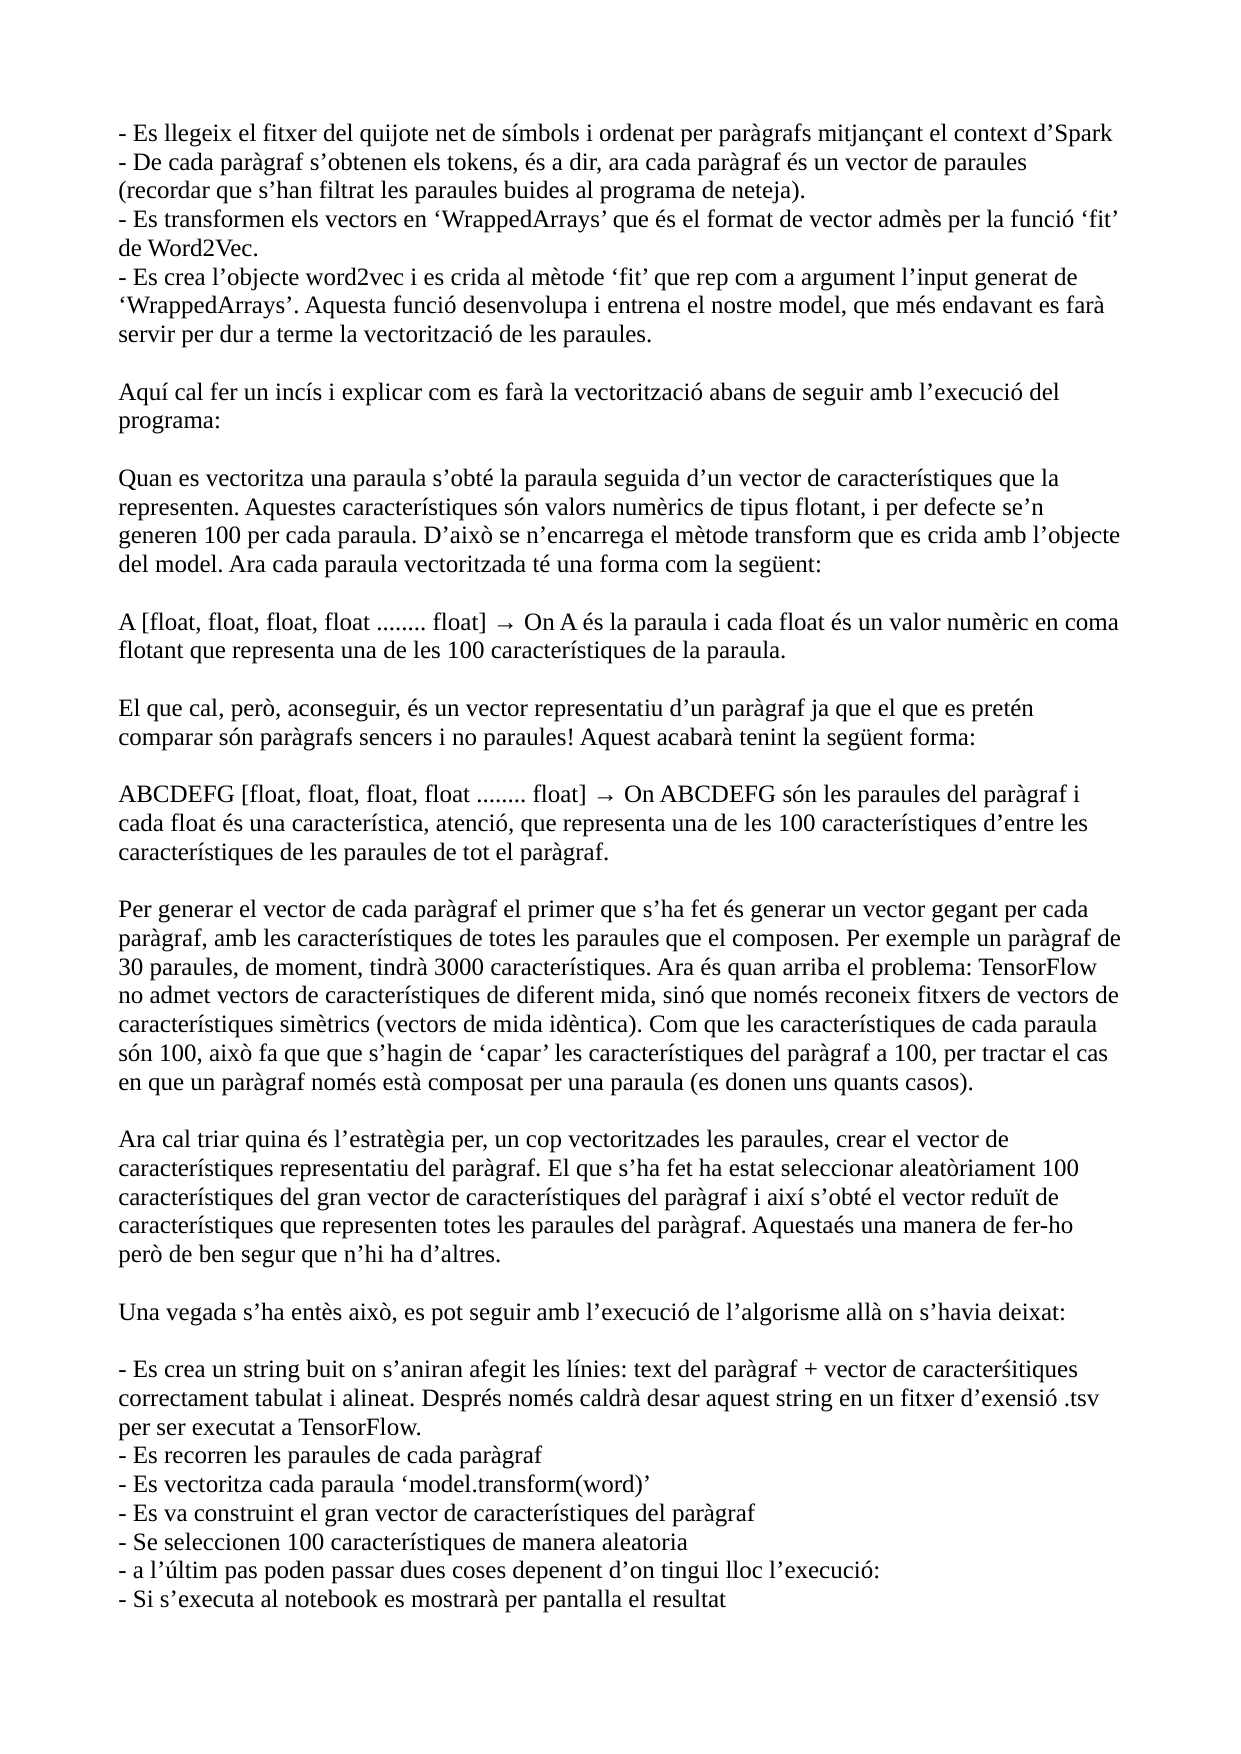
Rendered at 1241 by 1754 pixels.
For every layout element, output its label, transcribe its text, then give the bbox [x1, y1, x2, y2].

text Aquí cal fer un incís i explicar com es farà la vectorització abans de seguir amb l’execució del programa: [118, 377, 1122, 434]
text - Es llegeix el fitxer del quijote net de símbols i ordenat per paràgrafs mitjançant el context d’Spark [118, 118, 1122, 147]
text Ara cal triar quina és l’estratègia per, un cop vectoritzades les paraules, crear el vector de característiques representatiu del paràgraf. El que s’ha fet ha estat seleccionar aleatòriament 100 característiques del gran vector de característiques del paràgraf i així s’obté el vector reduït de característiques que representen totes les paraules del paràgraf. Aquestaés una manera de fer-ho però de ben segur que n’hi ha d’altres. [118, 1124, 1122, 1268]
text Quan es vectoritza una paraula s’obté la paraula seguida d’un vector de característiques que la representen. Aquestes característiques són valors numèrics de tipus flotant, i per defecte se’n generen 100 per cada paraula. D’això se n’encarrega el mètode transform que es crida amb l’objecte del model. Ara cada paraula vectoritzada té una forma com la següent: [118, 463, 1122, 578]
text El que cal, però, aconseguir, és un vector representatiu d’un paràgraf ja que el que es pretén comparar són paràgrafs sencers i no paraules! Aquest acabarà tenint la següent forma: [118, 693, 1122, 751]
text - Es va construint el gran vector de característiques del paràgraf [118, 1498, 1122, 1527]
text Per generar el vector de cada paràgraf el primer que s’ha fet és generar un vector gegant per cada paràgraf, amb les característiques de totes les paraules que el composen. Per exemple un paràgraf de 30 paraules, de moment, tindrà 3000 característiques. Ara és quan arriba el problema: TensorFlow no admet vectors de característiques de diferent mida, sinó que només reconeix fitxers de vectors de característiques simètrics (vectors de mida idèntica). Com que les característiques de cada paraula són 100, això fa que que s’hagin de ‘capar’ les característiques del paràgraf a 100, per tractar el cas en que un paràgraf només està composat per una paraula (es donen uns quants casos). [118, 894, 1122, 1096]
text - Si s’executa al notebook es mostrarà per pantalla el resultat [118, 1584, 1122, 1613]
text - Es crea l’objecte word2vec i es crida al mètode ‘fit’ que rep com a argument l’input generat de ‘WrappedArrays’. Aquesta funció desenvolupa i entrena el nostre model, que més endavant es farà servir per dur a terme la vectorització de les paraules. [118, 262, 1122, 348]
text - a l’últim pas poden passar dues coses depenent d’on tingui lloc l’execució: [118, 1556, 1122, 1584]
text - Es crea un string buit on s’aniran afegit les línies: text del paràgraf + vector de caracterśitiques correctament tabulat i alineat. Després només caldrà desar aquest string en un fitxer d’exensió .tsv per ser executat a TensorFlow. [118, 1354, 1122, 1441]
text ABCDEFG [float, float, float, float ........ float] → On ABCDEFG són les paraules del paràgraf i cada float és una característica, atenció, que representa una de les 100 característiques d’entre les característiques de les paraules de tot el paràgraf. [118, 779, 1122, 866]
text - Es recorren les paraules de cada paràgraf [118, 1441, 1122, 1469]
text - Se seleccionen 100 característiques de manera aleatoria [118, 1527, 1122, 1556]
text - Es vectoritza cada paraula ‘model.transform(word)’ [118, 1469, 1122, 1498]
text Una vegada s’ha entès això, es pot seguir amb l’execució de l’algorisme allà on s’havia deixat: [118, 1297, 1122, 1326]
text - Es transformen els vectors en ‘WrappedArrays’ que és el format de vector admès per la funció ‘fit’ de Word2Vec. [118, 204, 1122, 262]
text A [float, float, float, float ........ float] → On A és la paraula i cada float és un valor numèric en coma flotant que representa una de les 100 característiques de la paraula. [118, 607, 1122, 664]
text - De cada paràgraf s’obtenen els tokens, és a dir, ara cada paràgraf és un vector de paraules (recordar que s’han filtrat les paraules buides al programa de neteja). [118, 147, 1122, 204]
